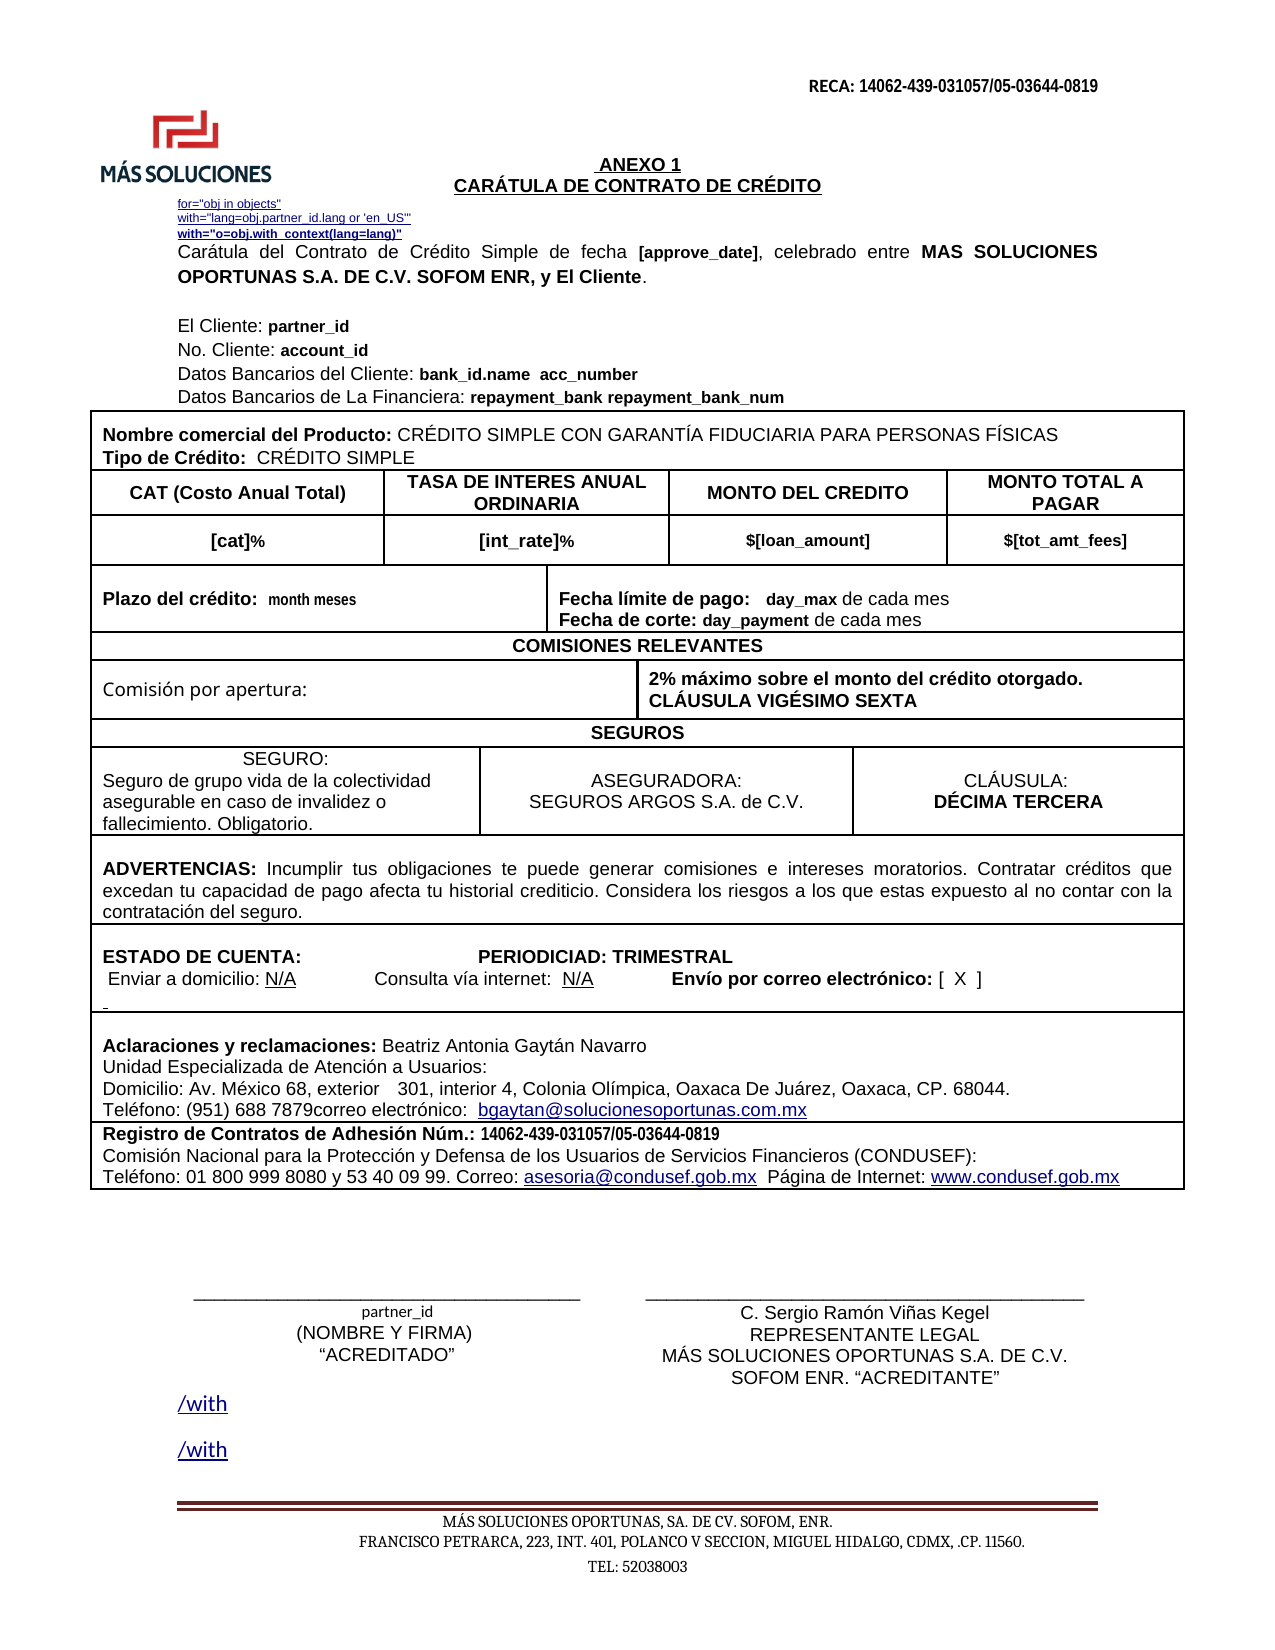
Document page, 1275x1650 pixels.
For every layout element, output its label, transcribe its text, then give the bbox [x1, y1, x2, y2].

table_cell CAT (Costo Anual Total) [92, 471, 383, 514]
table_cell $[loan_amount] [670, 516, 946, 564]
table_cell [int_rate]% [385, 516, 668, 564]
table_cell $[tot_amt_fees] [948, 516, 1183, 564]
table_cell MONTO DEL CREDITO [670, 471, 946, 514]
table_cell ESTADO DE CUENTA: PERIODICIAD: TRIMESTRAL Enviar a domicilio: N/A Consulta vía internet: N/A Envío por correo electrónico: [ X ] [92, 925, 1183, 1011]
table_cell [cat]% [92, 516, 383, 564]
text with="o=obj.with_context(lang=lang)" [177, 226, 1098, 241]
text No. Cliente: account_id [177, 339, 1065, 360]
table_cell Comisión por apertura: [92, 661, 636, 718]
table_cell Plazo del crédito: month meses [92, 566, 546, 631]
table_header __________________________________________ C. Sergio Ramón Viñas Kegel REPRESENTANTE LEGAL MÁS SOLUCIONES OPORTUNAS S.A. DE C.V. SOFOM ENR. “ACREDITANTE” [618, 1190, 1133, 1389]
text El Cliente: partner_id [177, 315, 1065, 337]
text Datos Bancarios de La Financiera: repayment_bank repayment_bank_num [177, 386, 1065, 407]
text Datos Bancarios del Cliente: bank_id.name acc_number [177, 362, 1065, 384]
table_header Nombre comercial del Producto: CRÉDITO SIMPLE CON GARANTÍA FIDUCIARIA PARA PERSONAS FÍSICAS Tipo de Crédito: CRÉDITO SIMPLE [92, 412, 1183, 469]
text with="lang=obj.partner_id.lang or 'en_US'" [177, 211, 1098, 225]
table_cell MONTO TOTAL A PAGAR [948, 471, 1183, 514]
table_cell COMISIONES RELEVANTES [92, 633, 1183, 659]
text /with [177, 1435, 1098, 1463]
table_cell SEGURO: Seguro de grupo vida de la colectividad asegurable en caso de invalidez o fallecimiento. Obligatorio. [92, 748, 479, 834]
table_cell ADVERTENCIAS: Incumplir tus obligaciones te puede generar comisiones e intereses moratorios. Contratar créditos que excedan tu capacidad de pago afecta tu historial crediticio. Considera los riesgos a los que estas expuesto al no contar con la contratación del seguro. [92, 836, 1183, 923]
text for="obj in objects" [177, 197, 1098, 211]
picture [95, 105, 276, 190]
table_cell Aclaraciones y reclamaciones: Beatriz Antonia Gaytán Navarro Unidad Especializada de Atención a Usuarios: Domicilio: Av. México 68, exterior 301, interior 4, Colonia Olímpica, Oaxaca De Juárez, Oaxaca, CP. 68044. Teléfono: (951) 688 7879correo electrónico: bgaytan@solucionesoportunas.com.mx [92, 1013, 1183, 1121]
table_cell Registro de Contratos de Adhesión Núm.: 14062-439-031057/05-03644-0819 Comisión Nacional para la Protección y Defensa de los Usuarios de Servicios Financieros (CONDUSEF): Teléfono: 01 800 999 8080 y 53 40 09 99. Correo: asesoria@condusef.gob.mx Página de Internet: www.condusef.gob.mx [92, 1123, 1183, 1188]
table_cell SEGUROS [92, 720, 1183, 746]
table_cell TASA DE INTERES ANUAL ORDINARIA [385, 471, 668, 514]
text CARÁTULA DE CONTRATO DE CRÉDITO [177, 175, 1098, 197]
table_cell ASEGURADORA: SEGUROS ARGOS S.A. de C.V. [481, 748, 852, 834]
text /with [177, 1389, 1098, 1417]
text ANEXO 1 [276, 153, 1098, 175]
table_cell Fecha límite de pago: day_max de cada mes Fecha de corte: day_payment de cada mes [548, 566, 1183, 631]
text Carátula del Contrato de Crédito Simple de fecha [approve_date], celebrado entre MAS SOLUCIONES OPORTUNAS S.A. DE C.V. SOFOM ENR, y El Cliente. [177, 241, 1098, 287]
table_header _____________________________________ partner_id (NOMBRE Y FIRMA) “ACREDITADO” [177, 1190, 617, 1389]
table_cell CLÁUSULA: DÉCIMA TERCERA [854, 748, 1183, 834]
table_cell 2% máximo sobre el monto del crédito otorgado. CLÁUSULA VIGÉSIMO SEXTA [639, 661, 1183, 718]
